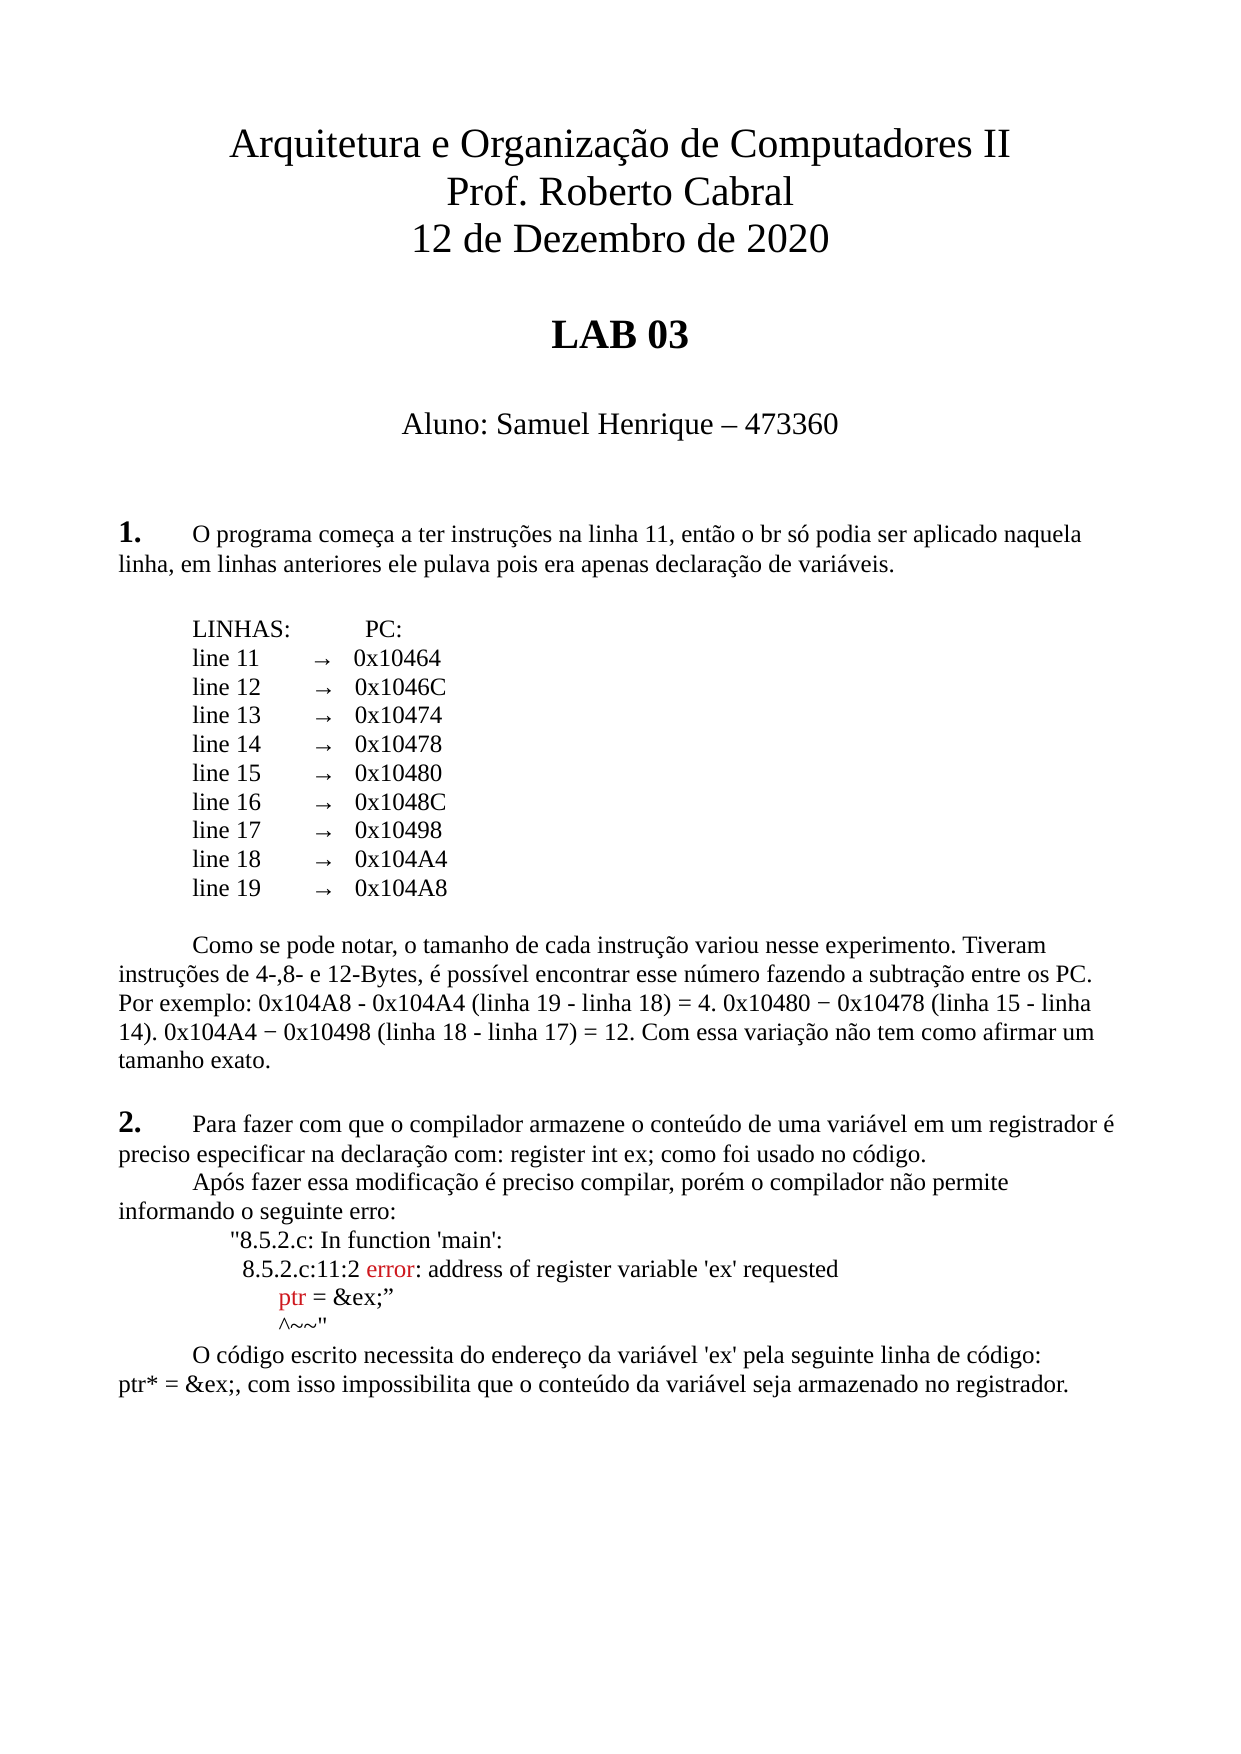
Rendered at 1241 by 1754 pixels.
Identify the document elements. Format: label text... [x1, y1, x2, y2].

text ptr* = &ex;, com isso impossibilita que o conteúdo da variável seja armazenado no registrador. [118, 1369, 1122, 1397]
text ^~~" [118, 1311, 1122, 1340]
text line 13 → 0x10474 [118, 700, 1122, 729]
text line 16 → 0x1048C [118, 787, 1122, 815]
text line 15 → 0x10480 [118, 758, 1122, 787]
text LAB 03 [118, 310, 1122, 358]
text 8.5.2.c:11:2 error: address of register variable 'ex' requested [118, 1254, 1122, 1282]
text ptr = &ex;” [118, 1282, 1122, 1311]
text Arquitetura e Organização de Computadores II [118, 118, 1122, 166]
text Após fazer essa modificação é preciso compilar, porém o compilador não permite informando o seguinte erro: [118, 1167, 1122, 1225]
text line 19 → 0x104A8 [118, 873, 1122, 902]
text Aluno: Samuel Henrique – 473360 [118, 406, 1122, 442]
text line 17 → 0x10498 [118, 815, 1122, 844]
text line 11 → 0x10464 [118, 643, 1122, 672]
text 12 de Dezembro de 2020 [118, 214, 1122, 262]
text 2. Para fazer com que o compilador armazene o conteúdo de uma variável em um registrador é preciso especificar na declaração com: register int ex; como foi usado no código. [118, 1103, 1122, 1167]
text line 12 → 0x1046C [118, 672, 1122, 700]
text line 14 → 0x10478 [118, 729, 1122, 758]
text line 18 → 0x104A4 [118, 844, 1122, 873]
text 1. O programa começa a ter instruções na linha 11, então o br só podia ser aplicado naquela linha, em linhas anteriores ele pulava pois era apenas declaração de variáveis. [118, 513, 1122, 578]
text "8.5.2.c: In function 'main': [118, 1225, 1122, 1254]
text LINHAS: PC: [118, 614, 1122, 643]
text O código escrito necessita do endereço da variável 'ex' pela seguinte linha de código: [118, 1340, 1122, 1369]
text Prof. Roberto Cabral [118, 166, 1122, 214]
text Como se pode notar, o tamanho de cada instrução variou nesse experimento. Tiveram instruções de 4-,8- e 12-Bytes, é possível encontrar esse número fazendo a subtração entre os PC. Por exemplo: 0x104A8 - 0x104A4 (linha 19 - linha 18) = 4. 0x10480 − 0x10478 (linha 15 - linha 14). 0x104A4 − 0x10498 (linha 18 - linha 17) = 12. Com essa variação não tem como afirmar um tamanho exato. [118, 930, 1122, 1074]
